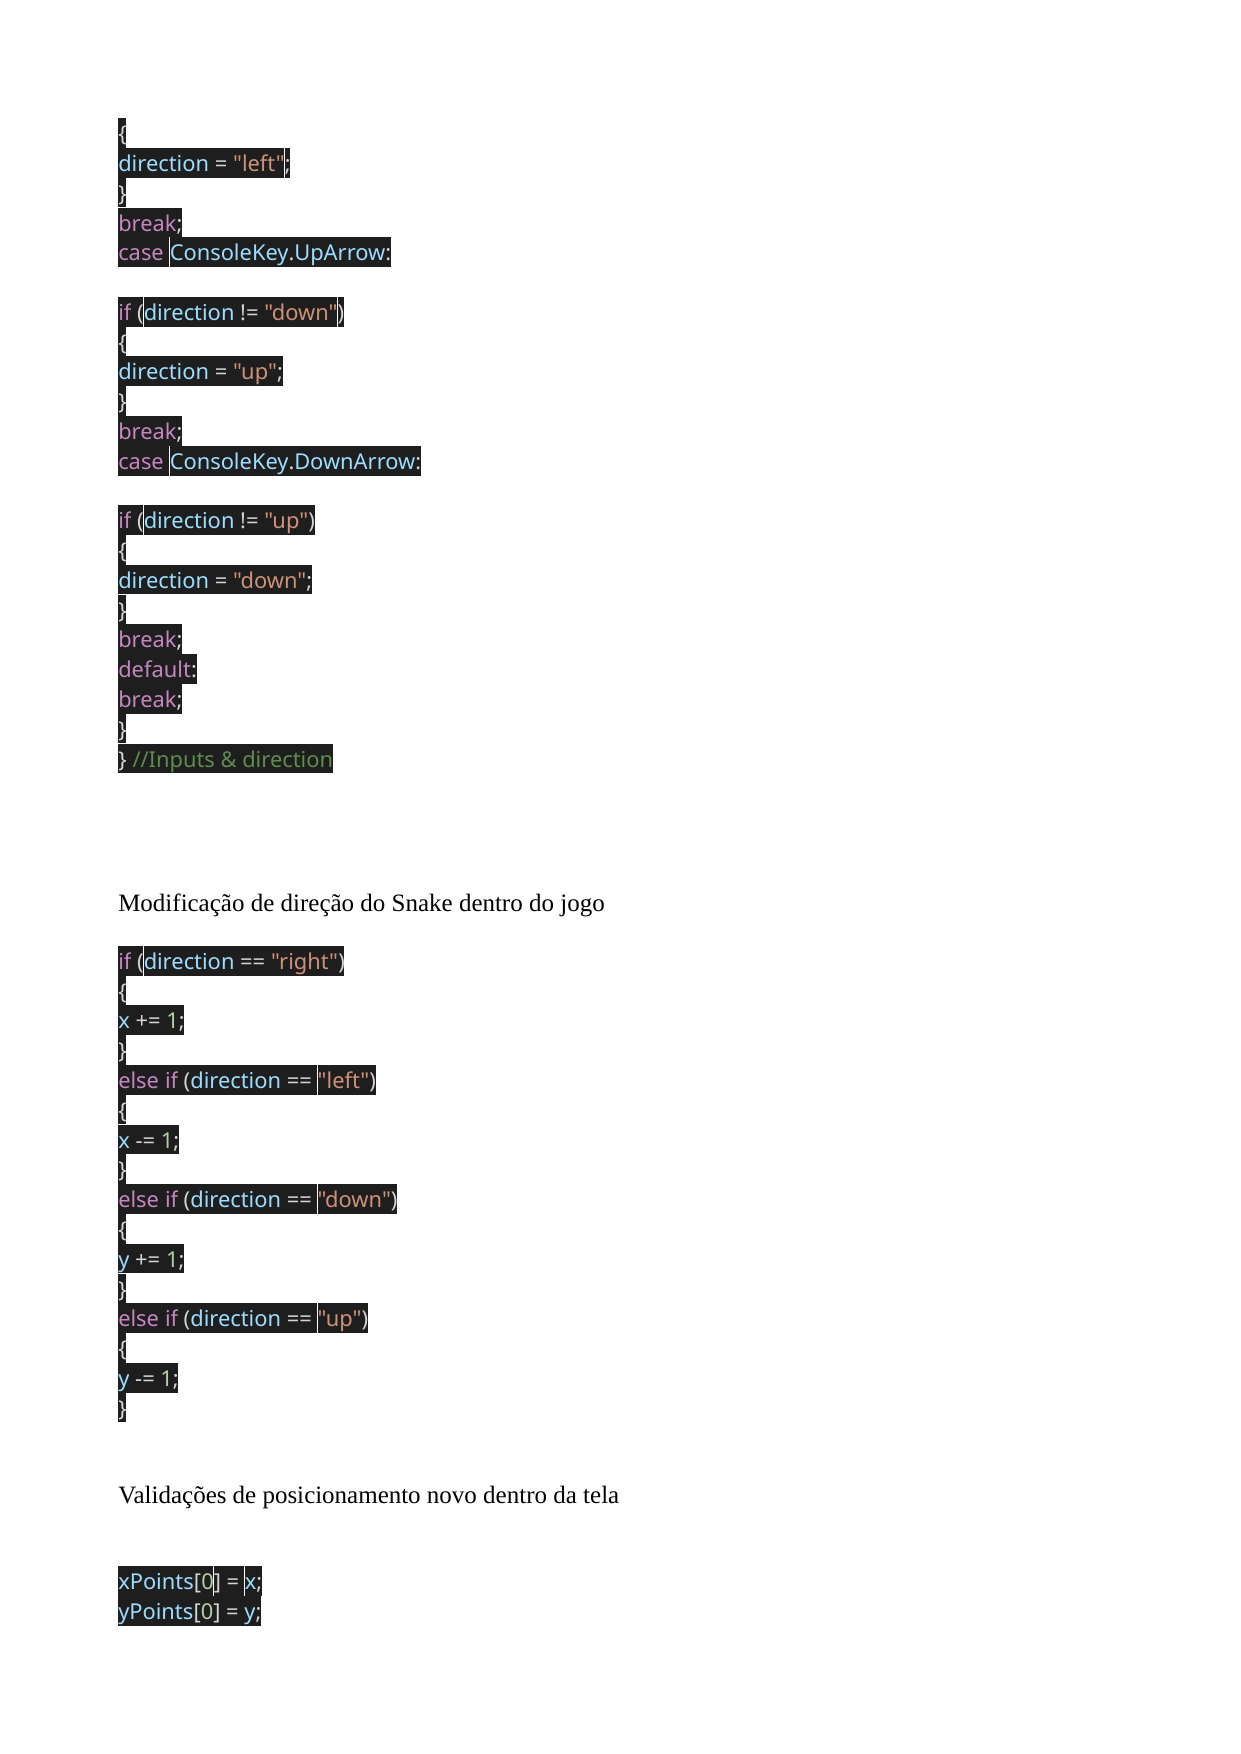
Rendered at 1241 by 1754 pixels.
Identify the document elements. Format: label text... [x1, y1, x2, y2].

text if (direction == "right") [118, 946, 1122, 976]
text break; [118, 624, 1122, 654]
text x += 1; [118, 1005, 1122, 1035]
text { [118, 1214, 1122, 1244]
text { [118, 976, 1122, 1005]
text y -= 1; [118, 1363, 1122, 1393]
text } [118, 1035, 1122, 1065]
text x -= 1; [118, 1124, 1122, 1154]
text Modificação de direção do Snake dentro do jogo [118, 888, 1122, 917]
text direction = "up"; [118, 356, 1122, 386]
text } [118, 714, 1122, 743]
text } [118, 1393, 1122, 1422]
text case ConsoleKey.UpArrow: [118, 237, 1122, 267]
text { [118, 1095, 1122, 1124]
text } [118, 1154, 1122, 1184]
text { [118, 535, 1122, 565]
text if (direction != "up") [118, 505, 1122, 535]
text if (direction != "down") [118, 297, 1122, 327]
text else if (direction == "up") [118, 1303, 1122, 1333]
text else if (direction == "down") [118, 1184, 1122, 1214]
text case ConsoleKey.DownArrow: [118, 446, 1122, 476]
text { [118, 1333, 1122, 1363]
text y += 1; [118, 1244, 1122, 1273]
text xPoints[0] = x; [118, 1566, 1122, 1596]
text else if (direction == "left") [118, 1065, 1122, 1095]
text } [118, 594, 1122, 624]
text } [118, 386, 1122, 416]
text break; [118, 207, 1122, 237]
text direction = "down"; [118, 565, 1122, 594]
text { [118, 327, 1122, 356]
text } //Inputs & direction [118, 743, 1122, 773]
text break; [118, 416, 1122, 446]
text } [118, 1273, 1122, 1303]
text default: [118, 654, 1122, 684]
text { [118, 118, 1122, 148]
text yPoints[0] = y; [118, 1596, 1122, 1626]
text break; [118, 684, 1122, 714]
text Validações de posicionamento novo dentro da tela [118, 1480, 1122, 1509]
text direction = "left"; [118, 148, 1122, 178]
text } [118, 178, 1122, 207]
